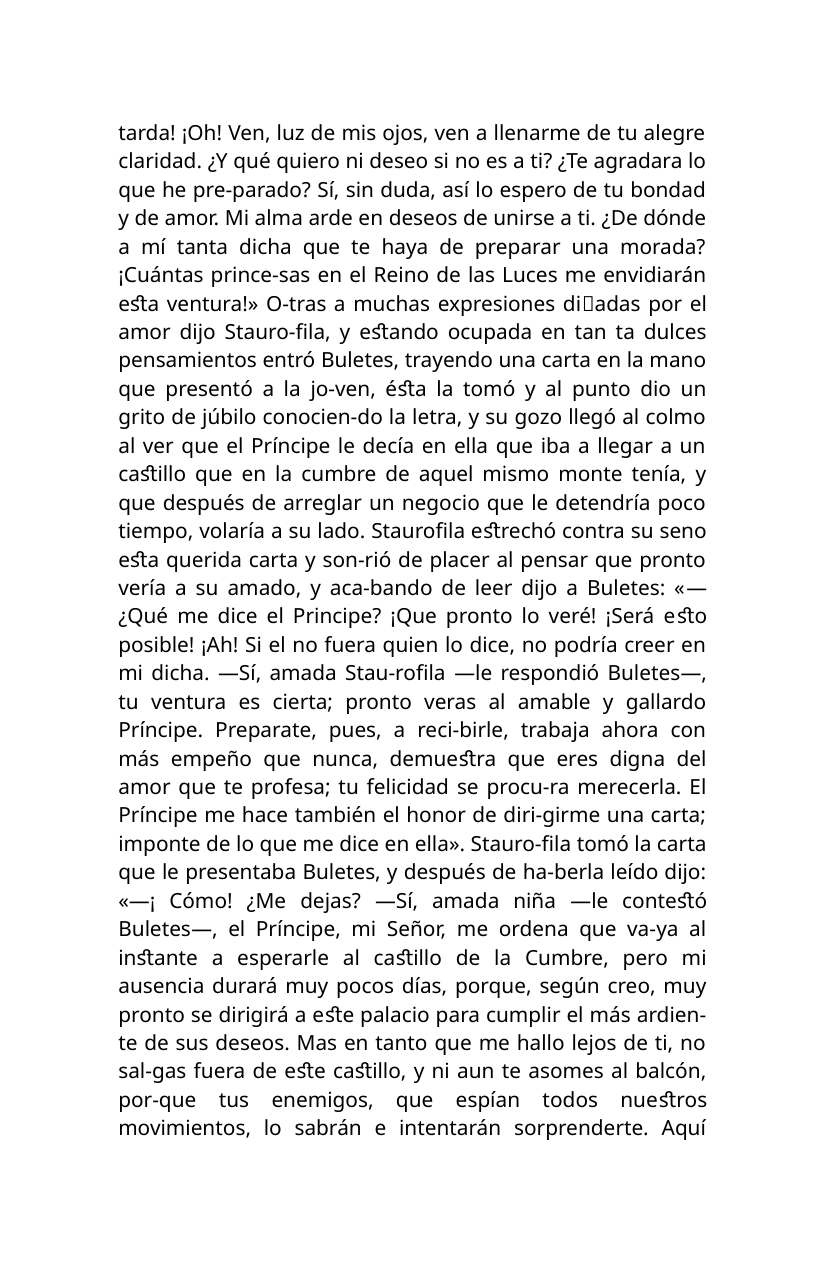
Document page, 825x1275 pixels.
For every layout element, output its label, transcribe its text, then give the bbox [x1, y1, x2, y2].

text tarda! ¡Oh! Ven, luz de mis ojos, ven a llenarme de tu alegre claridad. ¿Y qué quiero ni deseo si no es a ti? ¿Te agradara lo que he pre-parado? Sí, sin duda, así lo espero de tu bondad y de amor. Mi alma arde en deseos de unirse a ti. ¿De dónde a mí tanta dicha que te haya de preparar una morada? ¡Cuántas prince-sas en el Reino de las Luces me envidiarán eﬆa ventura!» O-tras a muchas expresiones diadas por el amor dijo Stauro-fila, y eﬆando ocupada en tan ta dulces pensamientos entró Buletes, trayendo una carta en la mano que presentó a la jo-ven, éﬆa la tomó y al punto dio un grito de júbilo conocien-do la letra, y su gozo llegó al colmo al ver que el Príncipe le decía en ella que iba a llegar a un caﬆillo que en la cumbre de aquel mismo monte tenía, y que después de arreglar un negocio que le detendría poco tiempo, volaría a su lado. Staurofila eﬆrechó contra su seno eﬆa querida carta y son-rió de placer al pensar que pronto vería a su amado, y aca-bando de leer dijo a Buletes: «—¿Qué me dice el Principe? ¡Que pronto lo veré! ¡Será eﬆo posible! ¡Ah! Si el no fuera quien lo dice, no podría creer en mi dicha. —Sí, amada Stau-rofila —le respondió Buletes—, tu ventura es cierta; pronto veras al amable y gallardo Príncipe. Preparate, pues, a reci-birle, trabaja ahora con más empeño que nunca, demueﬆra que eres digna del amor que te profesa; tu felicidad se procu-ra merecerla. El Príncipe me hace también el honor de diri-girme una carta; imponte de lo que me dice en ella». Stauro-fila tomó la carta que le presentaba Buletes, y después de ha-berla leído dijo: «—¡ Cómo! ¿Me dejas? —Sí, amada niña —le conteﬆó Buletes—, el Príncipe, mi Señor, me ordena que va-ya al inﬆante a esperarle al caﬆillo de la Cumbre, pero mi ausencia durará muy pocos días, porque, según creo, muy pronto se dirigirá a eﬆe palacio para cumplir el más ardien-te de sus deseos. Mas en tanto que me hallo lejos de ti, no sal-gas fuera de eﬆe caﬆillo, y ni aun te asomes al balcón, por-que tus enemigos, que espían todos nueﬆros movimientos, lo sabrán e intentarán sorprenderte. Aquí [118, 118, 707, 1142]
